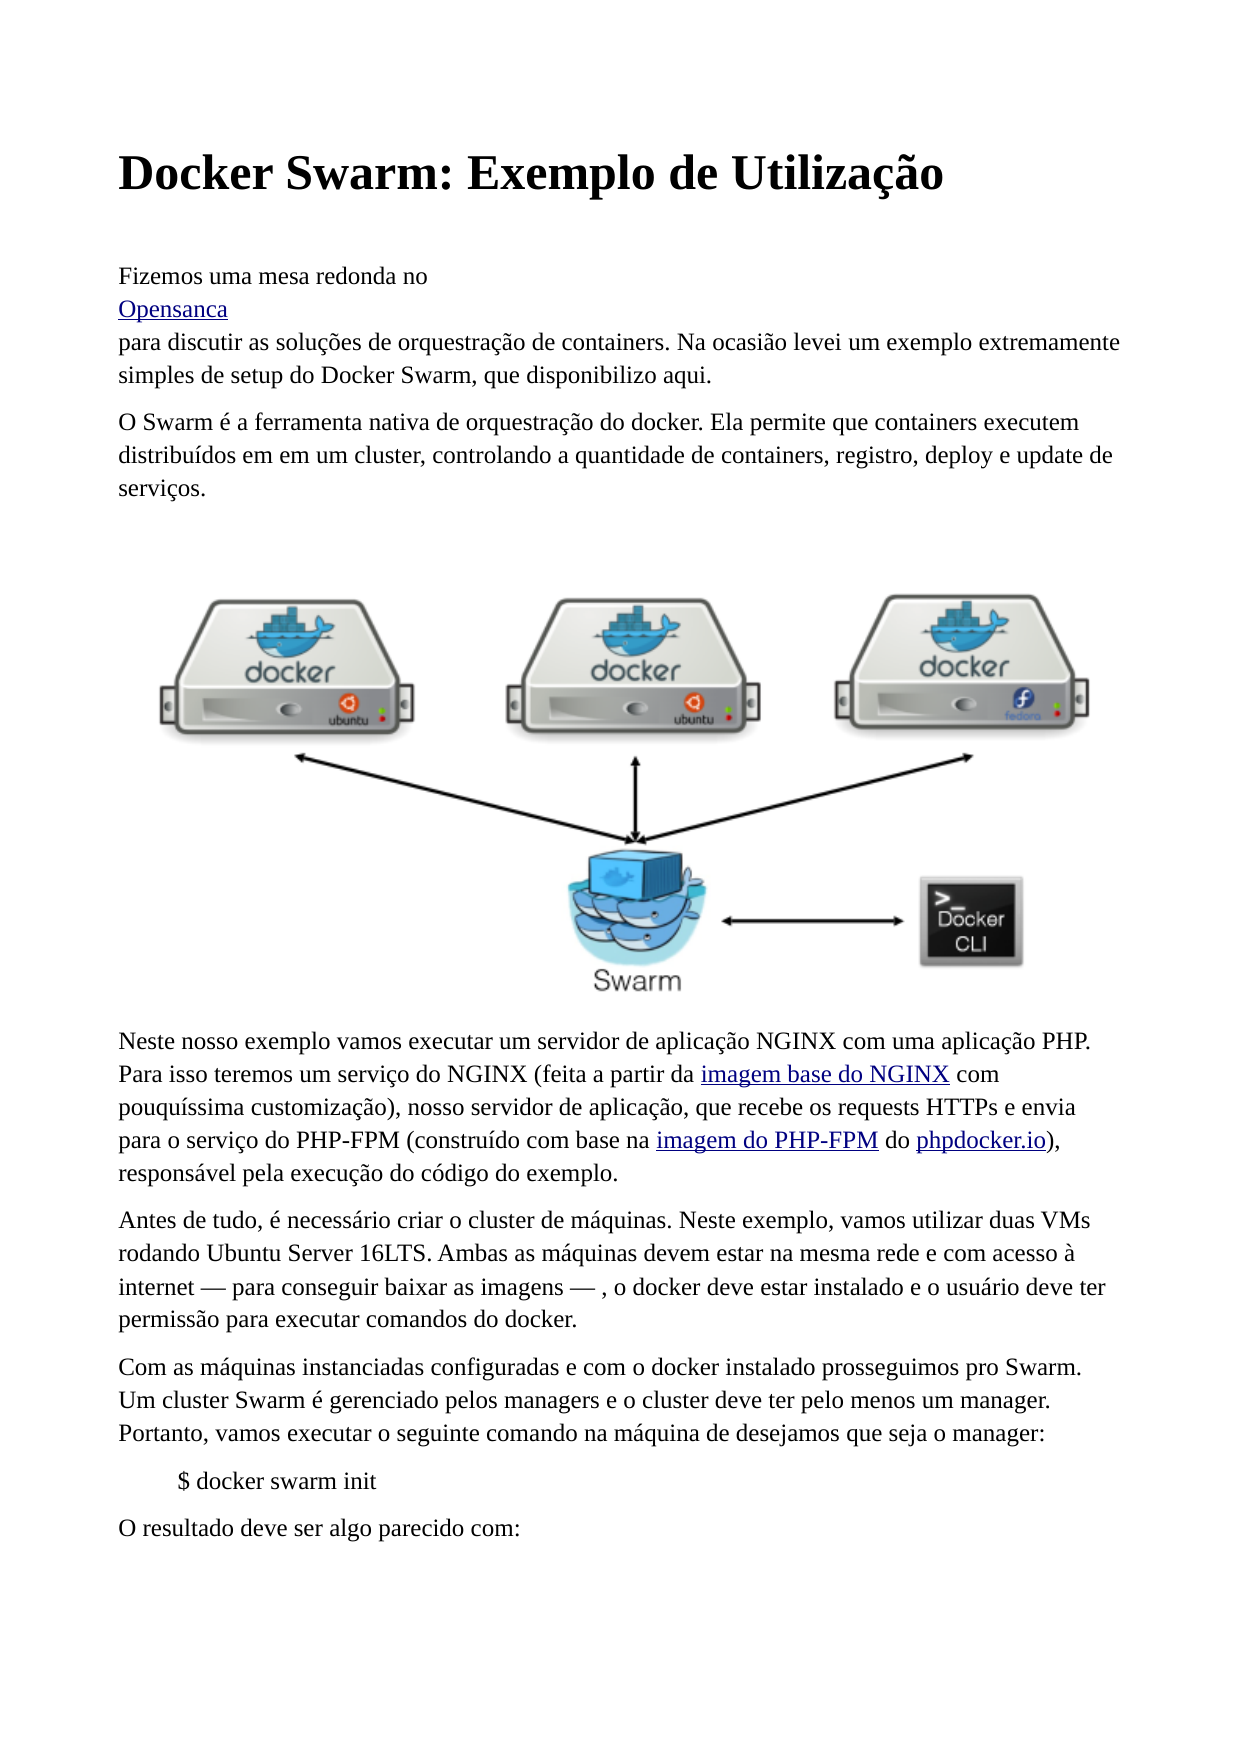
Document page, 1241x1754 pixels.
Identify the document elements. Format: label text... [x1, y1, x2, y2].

text O Swarm é a ferramenta nativa de orquestração do docker. Ela permite que containers executem distribuídos em em um cluster, controlando a quantidade de containers, registro, deploy e update de serviços. [118, 407, 1122, 502]
text O resultado deve ser algo parecido com: [118, 1513, 1122, 1542]
text Neste nosso exemplo vamos executar um servidor de aplicação NGINX com uma aplicação PHP. Para isso teremos um serviço do NGINX (feita a partir da imagem base do NGINX com pouquíssima customização), nosso servidor de aplicação, que recebe os requests HTTPs e envia para o serviço do PHP-FPM (construído com base na imagem do PHP-FPM do phpdocker.io), responsável pela execução do código do exemplo. [118, 1026, 1122, 1187]
text Opensanca [118, 294, 1122, 322]
text Fizemos uma mesa redonda no [118, 261, 1122, 289]
text para discutir as soluções de orquestração de containers. Na ocasião levei um exemplo extremamente simples de setup do Docker Swarm, que disponibilizo aqui. [118, 327, 1122, 388]
text Antes de tudo, é necessário criar o cluster de máquinas. Neste exemplo, vamos utilizar duas VMs rodando Ubuntu Server 16LTS. Ambas as máquinas devem estar na mesma rede e com acesso à internet — para conseguir baixar as imagens — , o docker deve estar instalado e o usuário deve ter permissão para executar comandos do docker. [118, 1206, 1122, 1333]
text $ docker swarm init [177, 1466, 1063, 1494]
picture [118, 521, 1154, 1007]
subtitle Docker Swarm: Exemplo de Utilização [118, 143, 1122, 201]
text Com as máquinas instanciadas configuradas e com o docker instalado prosseguimos pro Swarm. Um cluster Swarm é gerenciado pelos managers e o cluster deve ter pelo menos um manager. Portanto, vamos executar o seguinte comando na máquina de desejamos que seja o manager: [118, 1352, 1122, 1447]
